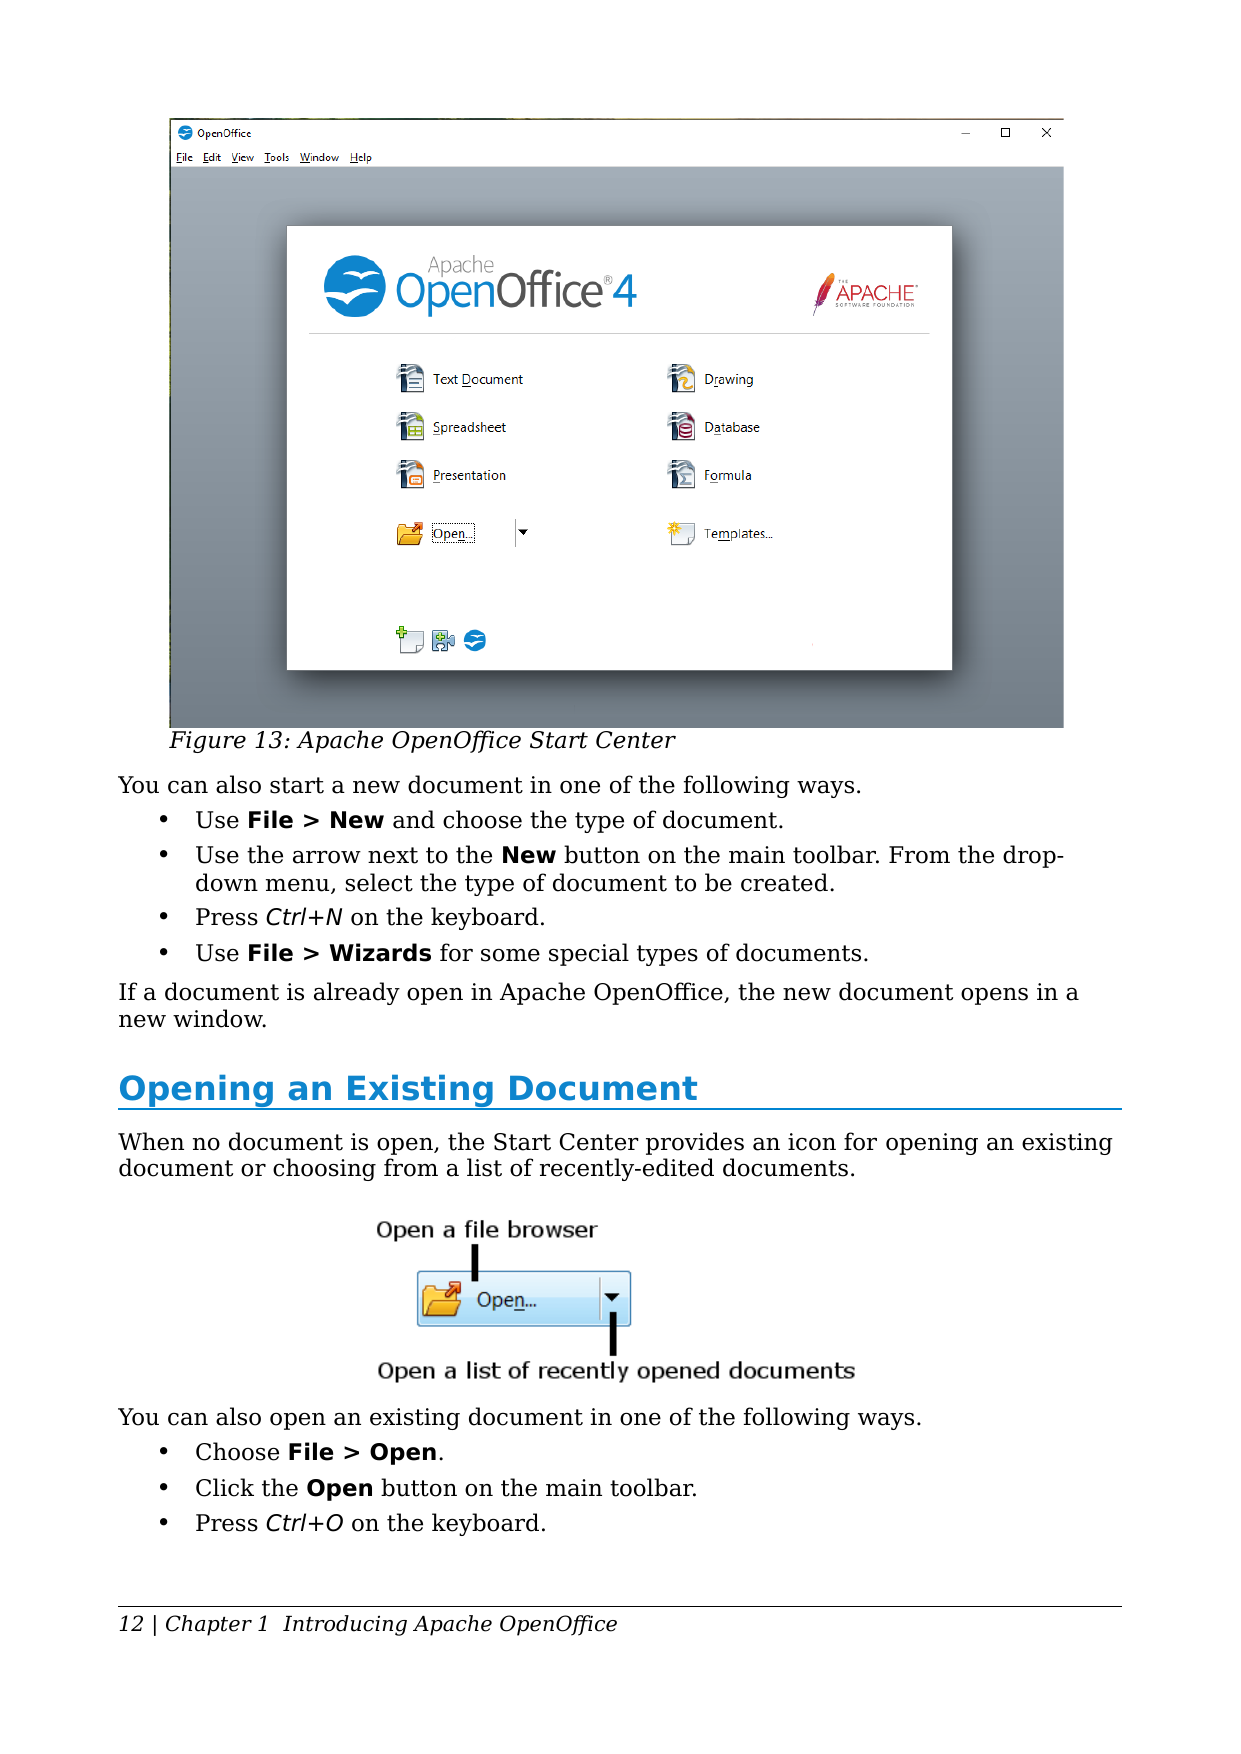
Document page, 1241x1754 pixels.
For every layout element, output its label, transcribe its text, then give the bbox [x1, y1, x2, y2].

picture [169, 118, 1064, 728]
text Figure 13: Apache OpenOffice Start Center [169, 728, 1063, 754]
list Press Ctrl+N on the keyboard. [156, 903, 1122, 932]
text If a document is already open in Apache OpenOffice, the new document opens in a new window. [118, 979, 1122, 1033]
list Press Ctrl+O on the keyboard. [156, 1508, 1122, 1538]
picture [368, 1207, 872, 1392]
subtitle Opening an Existing Document [118, 1069, 1122, 1108]
list Click the Open button on the main toolbar. [156, 1473, 1122, 1502]
list You can also open an existing document in one of the following ways. [118, 1404, 1122, 1431]
list Choose File > Open. [156, 1438, 1122, 1467]
list You can also start a new document in one of the following ways. [118, 772, 1122, 799]
list Use File > New and choose the type of document. [156, 805, 1122, 834]
list Use the arrow next to the New button on the main toolbar. From the drop-down menu, select the type of document to be created. [156, 841, 1122, 896]
text When no document is open, the Start Center provides an icon for opening an existing document or choosing from a list of recently-edited documents. [118, 1129, 1122, 1182]
list Use File > Wizards for some special types of documents. [156, 938, 1122, 967]
